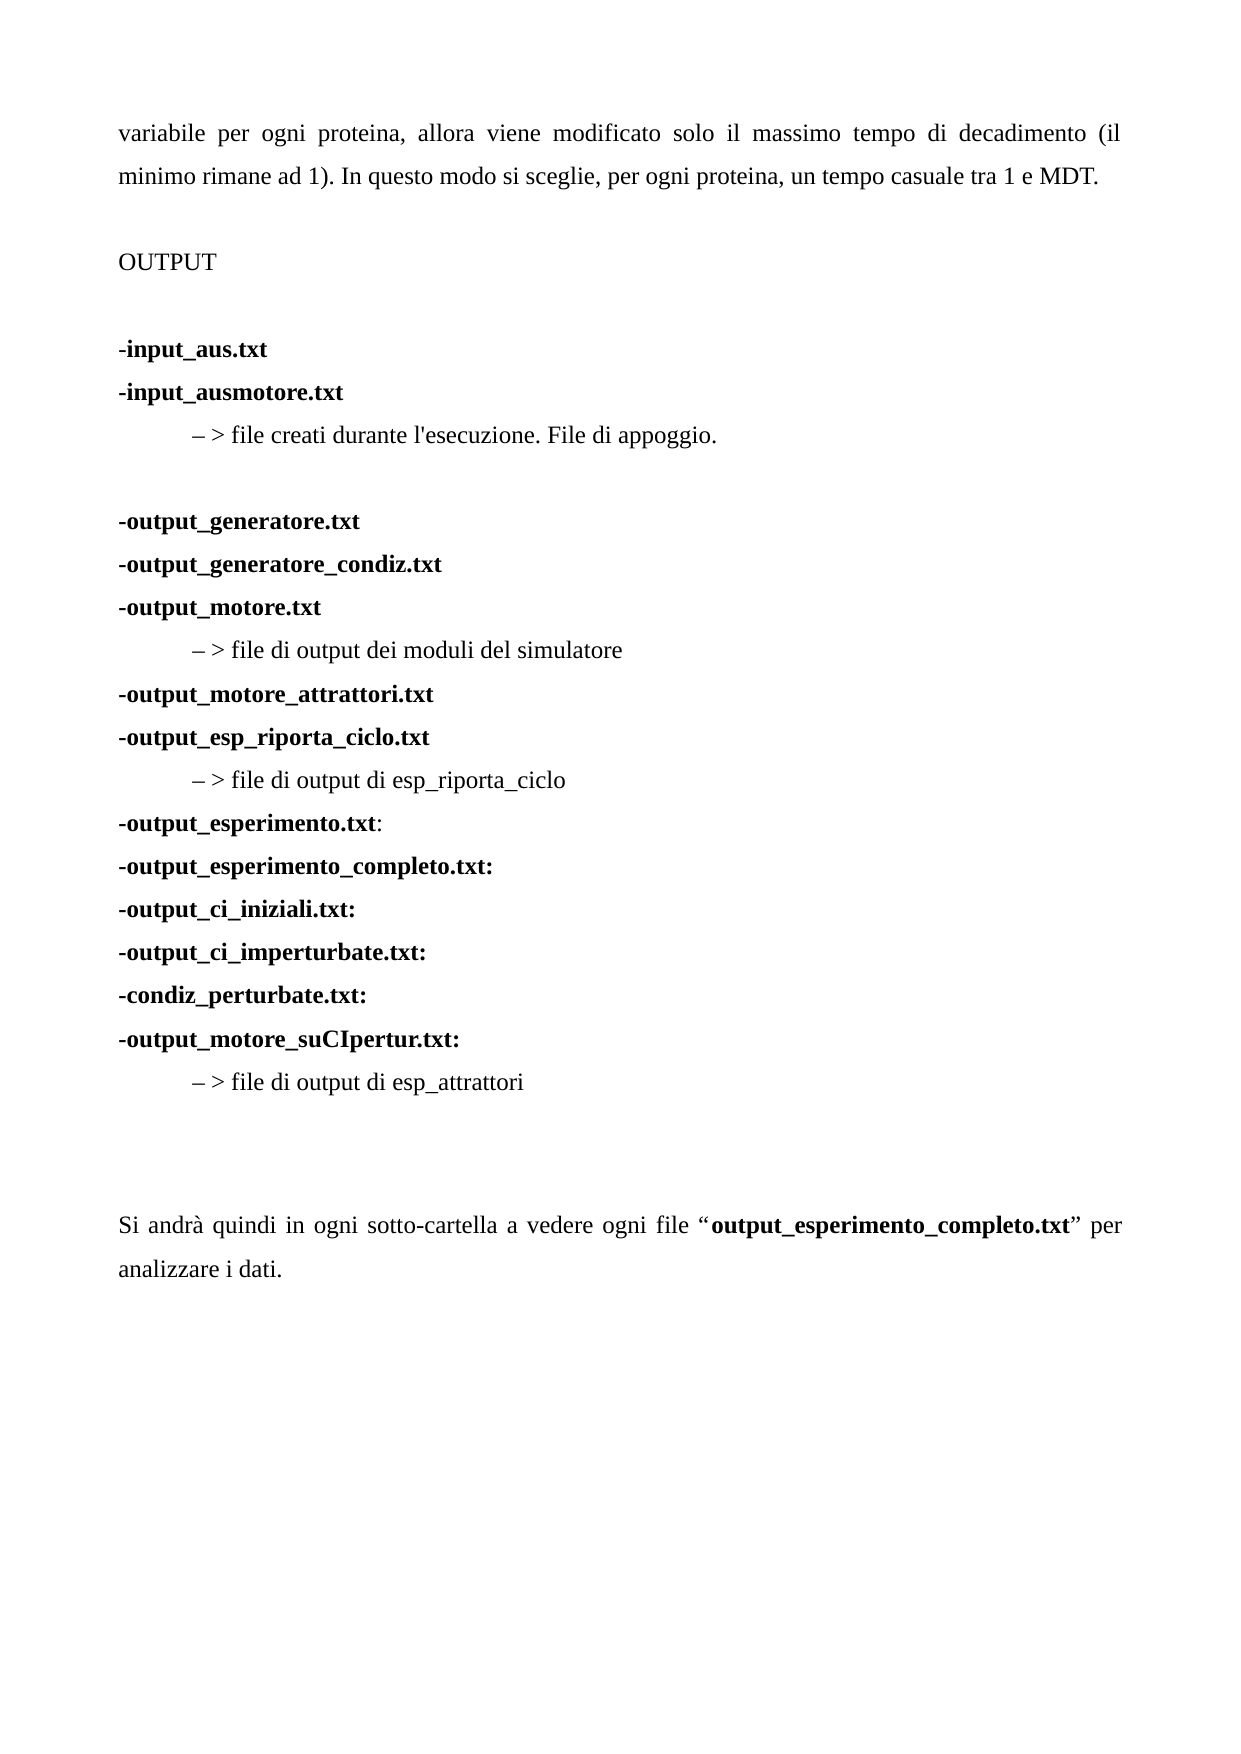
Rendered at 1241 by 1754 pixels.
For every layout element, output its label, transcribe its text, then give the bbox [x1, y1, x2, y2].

text -output_motore.txt [118, 592, 1122, 621]
text -output_generatore.txt [118, 506, 1122, 535]
text -condiz_perturbate.txt: [118, 981, 1122, 1009]
text -output_ci_imperturbate.txt: [118, 937, 1122, 966]
text OUTPUT [118, 247, 1122, 276]
text Si andrà quindi in ogni sotto-cartella a vedere ogni file “output_esperimento_completo.txt” per analizzare i dati. [118, 1211, 1122, 1282]
text -input_ausmotore.txt [118, 377, 1122, 406]
text -output_esperimento.txt: [118, 808, 1122, 837]
text -output_generatore_condiz.txt [118, 549, 1122, 578]
text -output_ci_iniziali.txt: [118, 894, 1122, 923]
text – > file di output di esp_riporta_ciclo [118, 765, 1122, 794]
text – > file creati durante l'esecuzione. File di appoggio. [118, 420, 1122, 449]
text – > file di output di esp_attrattori [118, 1067, 1122, 1096]
text -input_aus.txt [118, 334, 1122, 362]
text -output_esp_riporta_ciclo.txt [118, 722, 1122, 751]
text -output_motore_attrattori.txt [118, 679, 1122, 707]
text – > file di output dei moduli del simulatore [118, 636, 1122, 664]
text variabile per ogni proteina, allora viene modificato solo il massimo tempo di decadimento (il minimo rimane ad 1). In questo modo si sceglie, per ogni proteina, un tempo casuale tra 1 e MDT. [118, 118, 1122, 190]
text -output_motore_suCIpertur.txt: [118, 1024, 1122, 1052]
text -output_esperimento_completo.txt: [118, 851, 1122, 880]
